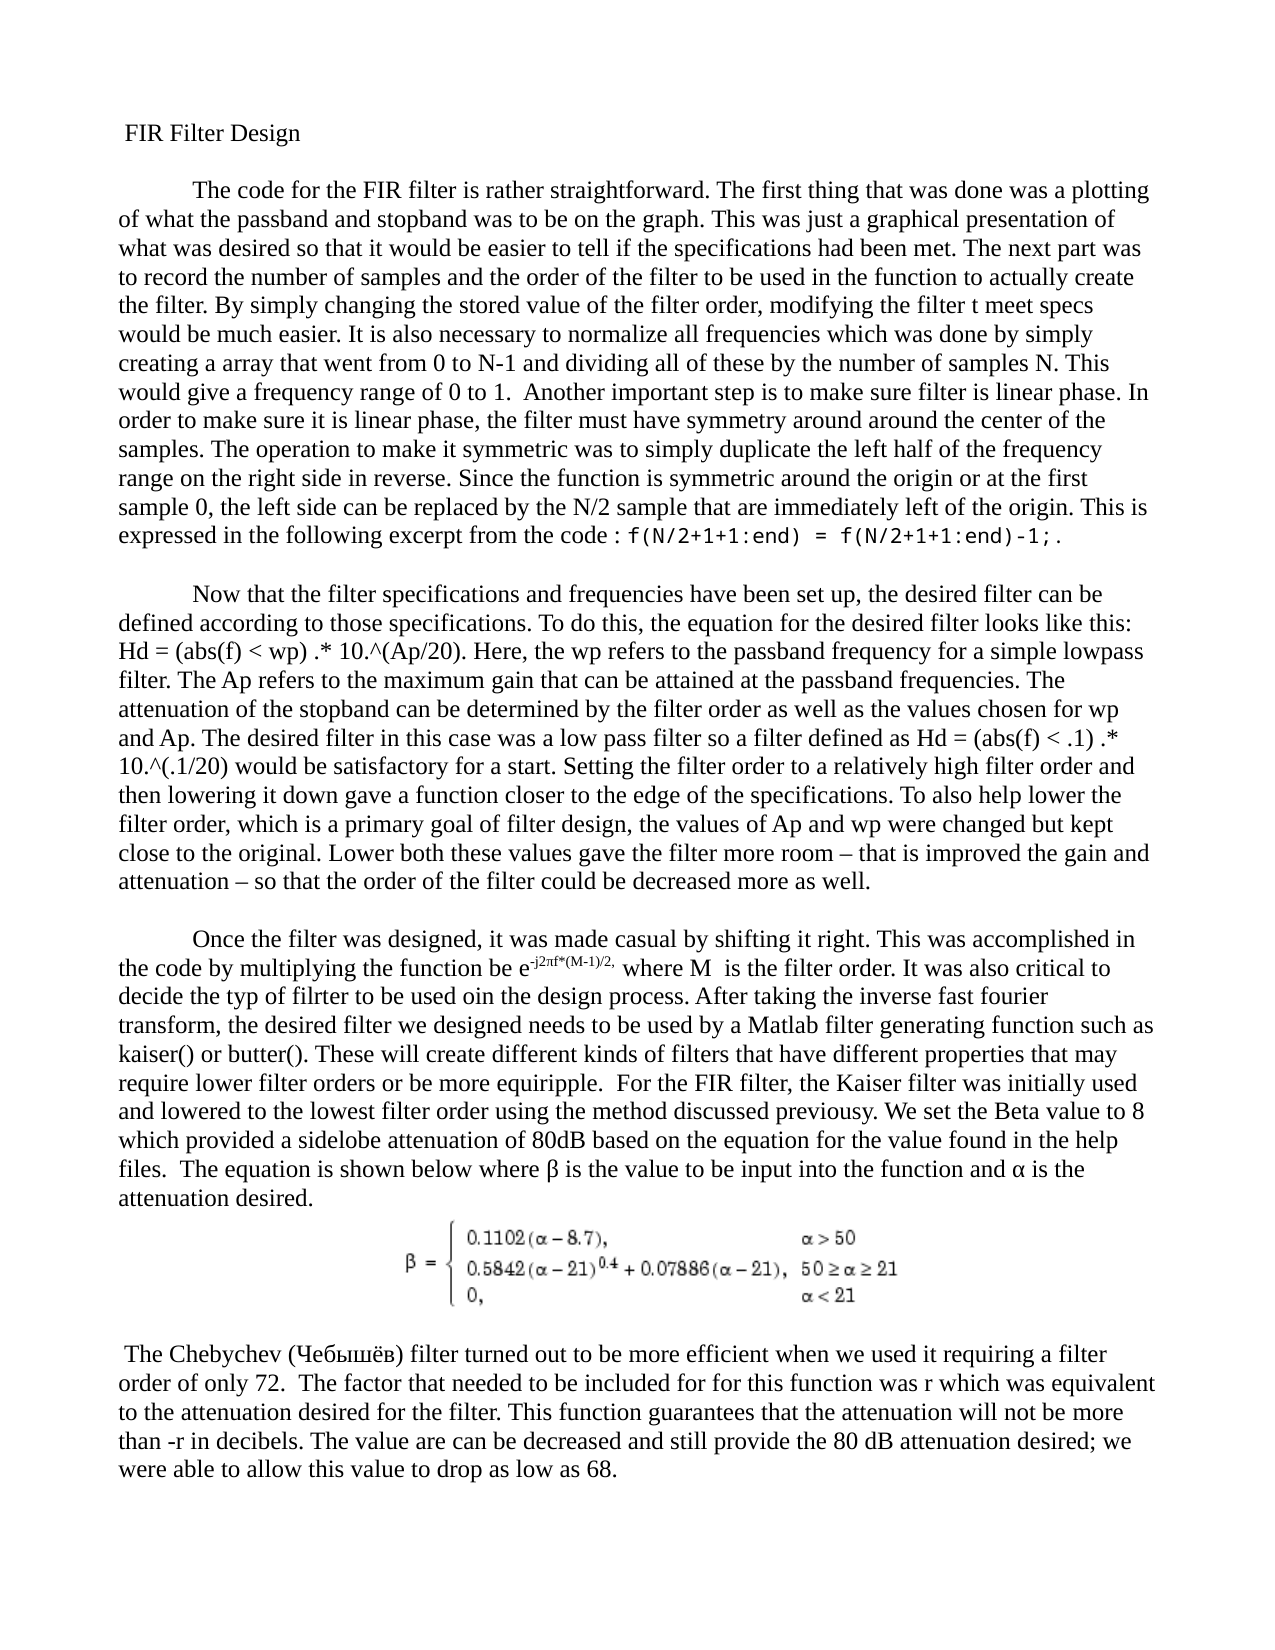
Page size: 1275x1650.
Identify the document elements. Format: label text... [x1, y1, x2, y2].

text Once the filter was designed, it was made casual by shifting it right. This was accomplished in the code by multiplying the function be e-j2πf*(M-1)/2, where M is the filter order. It was also critical to decide the typ of filrter to be used oin the design process. After taking the inverse fast fourier transform, the desired filter we designed needs to be used by a Matlab filter generating function such as kaiser() or butter(). These will create different kinds of filters that have different properties that may require lower filter orders or be more equiripple. For the FIR filter, the Kaiser filter was initially used and lowered to the lowest filter order using the method discussed previousy. We set the Beta value to 8 which provided a sidelobe attenuation of 80dB based on the equation for the value found in the help files. The equation is shown below where β is the value to be input into the function and α is the attenuation desired. [118, 924, 1157, 1211]
text Now that the filter specifications and frequencies have been set up, the desired filter can be defined according to those specifications. To do this, the equation for the desired filter looks like this: [118, 579, 1157, 636]
text The code for the FIR filter is rather straightforward. The first thing that was done was a plotting of what the passband and stopband was to be on the graph. This was just a graphical presentation of what was desired so that it would be easier to tell if the specifications had been met. The next part was to record the number of samples and the order of the filter to be used in the function to actually create the filter. By simply changing the stored value of the filter order, modifying the filter t meet specs would be much easier. It is also necessary to normalize all frequencies which was done by simply creating a array that went from 0 to N-1 and dividing all of these by the number of samples N. This would give a frequency range of 0 to 1. Another important step is to make sure filter is linear phase. In order to make sure it is linear phase, the filter must have symmetry around around the center of the samples. The operation to make it symmetric was to simply duplicate the left half of the frequency range on the right side in reverse. Since the function is symmetric around the origin or at the first sample 0, the left side can be replaced by the N/2 sample that are immediately left of the origin. This is expressed in the following excerpt from the code : f(N/2+1+1:end) = f(N/2+1+1:end)-1;. [118, 176, 1157, 550]
text FIR Filter Design [118, 118, 1157, 147]
text The Chebychev (Чебышёв) filter turned out to be more efficient when we used it requiring a filter order of only 72. The factor that needed to be included for for this function was r which was equivalent to the attenuation desired for the filter. This function guarantees that the attenuation will not be more than -r in decibels. The value are can be decreased and still provide the 80 dB attenuation desired; we were able to allow this value to drop as low as 68. [118, 1339, 1157, 1483]
text Hd = (abs(f) < wp) .* 10.^(Ap/20). Here, the wp refers to the passband frequency for a simple lowpass filter. The Ap refers to the maximum gain that can be attained at the passband frequencies. The attenuation of the stopband can be determined by the filter order as well as the values chosen for wp and Ap. The desired filter in this case was a low pass filter so a filter defined as Hd = (abs(f) < .1) .* 10.^(.1/20) would be satisfactory for a start. Setting the filter order to a relatively high filter order and then lowering it down gave a function closer to the edge of the specifications. To also help lower the filter order, which is a primary goal of filter design, the values of Ap and wp were changed but kept close to the original. Lower both these values gave the filter more room – that is improved the gain and attenuation – so that the order of the filter could be decreased more as well. [118, 636, 1157, 895]
picture [360, 1211, 915, 1311]
